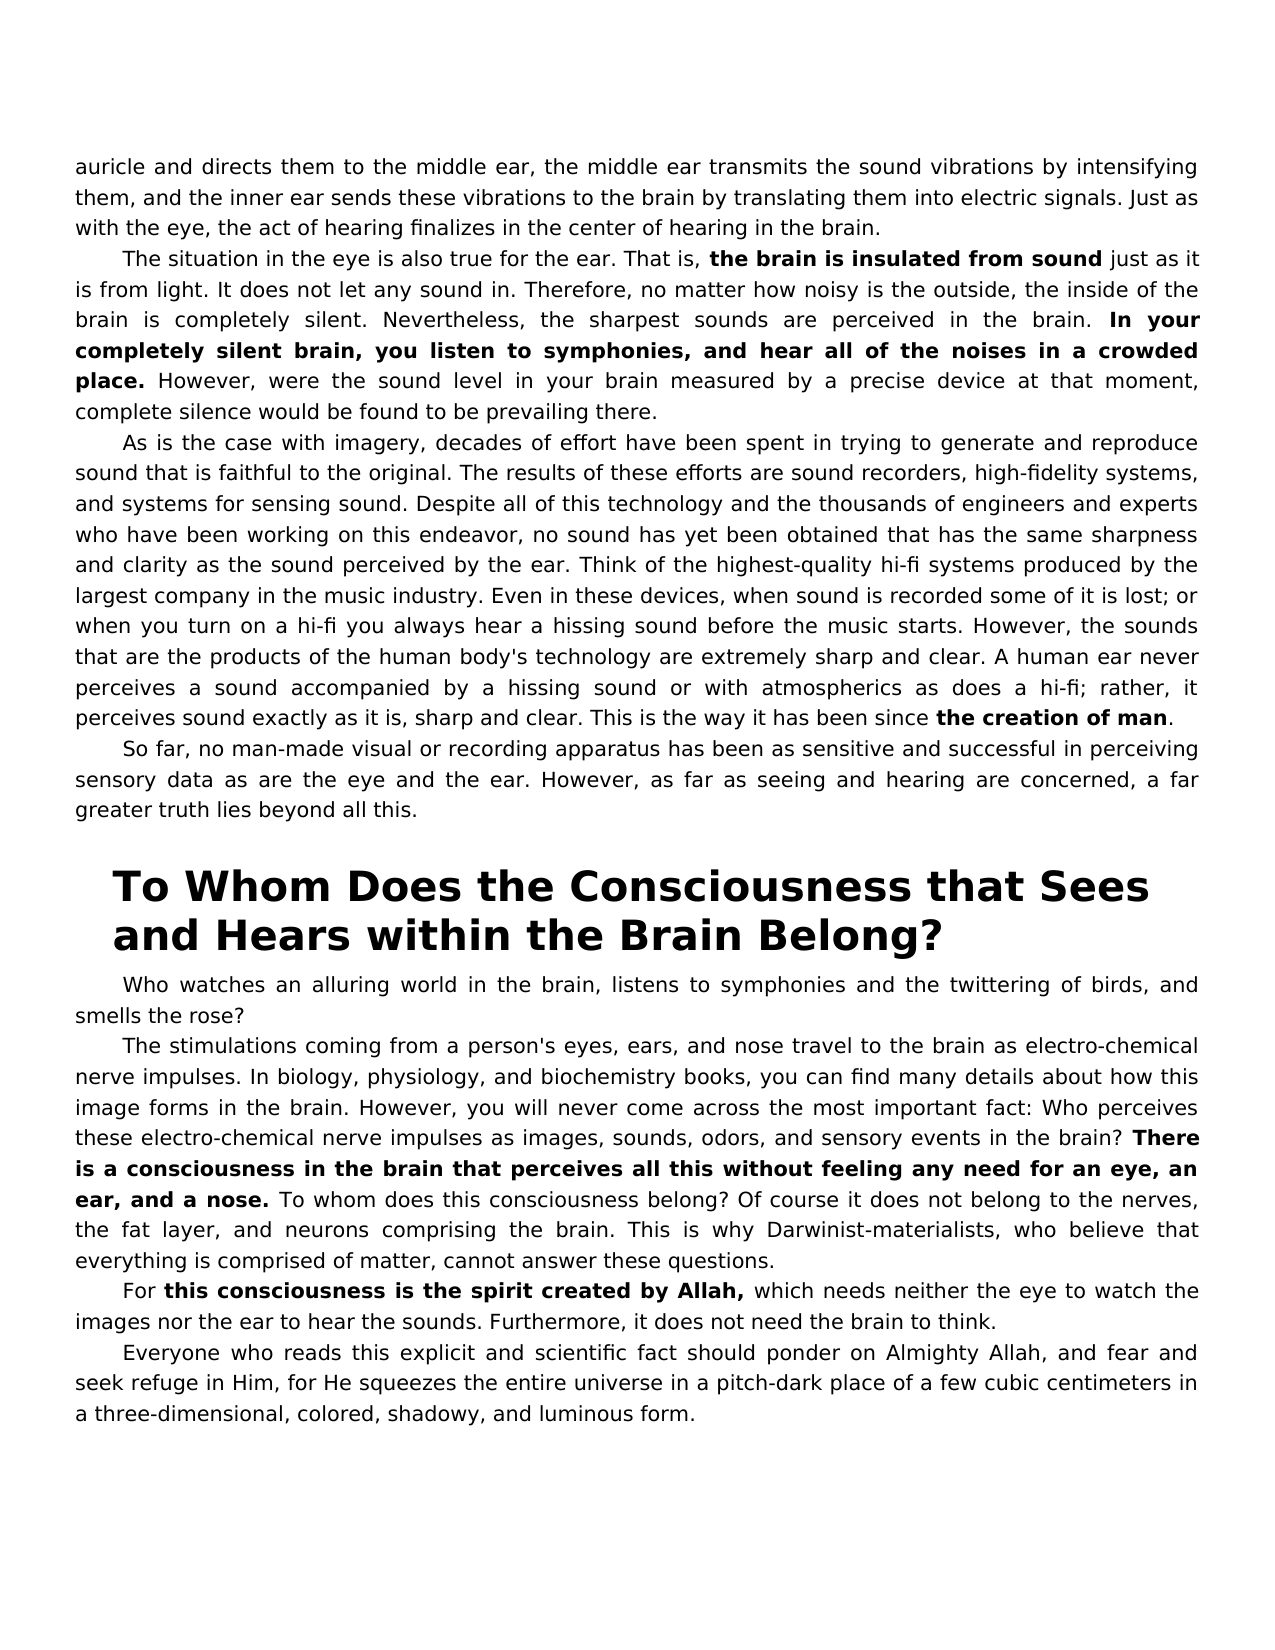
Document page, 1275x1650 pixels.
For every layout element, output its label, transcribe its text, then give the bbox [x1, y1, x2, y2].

text The situation in the eye is also true for the ear. That is, the brain is insulated from sound just as it is from light. It does not let any sound in. Therefore, no matter how noisy is the outside, the inside of the brain is completely silent. Nevertheless, the sharpest sounds are perceived in the brain. In your completely silent brain, you listen to symphonies, and hear all of the noises in a crowded place. However, were the sound level in your brain measured by a precise device at that moment, complete silence would be found to be prevailing there. [75, 242, 1200, 426]
text The stimulations coming from a person's eyes, ears, and nose travel to the brain as electro-chemical nerve impulses. In biology, physiology, and biochemistry books, you can find many details about how this image forms in the brain. However, you will never come across the most important fact: Who perceives these electro-chemical nerve impulses as images, sounds, odors, and sensory events in the brain? There is a consciousness in the brain that perceives all this without feeling any need for an eye, an ear, and a nose. To whom does this consciousness belong? Of course it does not belong to the nerves, the fat layer, and neurons comprising the brain. This is why Darwinist-materialists, who believe that everything is comprised of matter, cannot answer these questions. [75, 1029, 1200, 1274]
text Everyone who reads this explicit and scientific fact should ponder on Almighty Allah, and fear and seek refuge in Him, for He squeezes the entire universe in a pitch-dark place of a few cubic centimeters in a three-dimensional, colored, shadowy, and luminous form. [75, 1336, 1200, 1427]
text auricle and directs them to the middle ear, the middle ear transmits the sound vibrations by intensifying them, and the inner ear sends these vibrations to the brain by translating them into electric signals. Just as with the eye, the act of hearing finalizes in the center of hearing in the brain. [75, 150, 1200, 242]
text Who watches an alluring world in the brain, listens to symphonies and the twittering of birds, and smells the rose? [75, 968, 1200, 1029]
text For this consciousness is the spirit created by Allah, which needs neither the eye to watch the images nor the ear to hear the sounds. Furthermore, it does not need the brain to think. [75, 1274, 1200, 1336]
text So far, no man-made visual or recording apparatus has been as sensitive and successful in perceiving sensory data as are the eye and the ear. However, as far as seeing and hearing are concerned, a far greater truth lies beyond all this. [75, 732, 1200, 824]
text As is the case with imagery, decades of effort have been spent in trying to generate and reproduce sound that is faithful to the original. The results of these efforts are sound recorders, high-fidelity systems, and systems for sensing sound. Despite all of this technology and the thousands of engineers and experts who have been working on this endeavor, no sound has yet been obtained that has the same sharpness and clarity as the sound perceived by the ear. Think of the highest-quality hi-fi systems produced by the largest company in the music industry. Even in these devices, when sound is recorded some of it is lost; or when you turn on a hi-fi you always hear a hissing sound before the music starts. However, the sounds that are the products of the human body's technology are extremely sharp and clear. A human ear never perceives a sound accompanied by a hissing sound or with atmospherics as does a hi-fi; rather, it perceives sound exactly as it is, sharp and clear. This is the way it has been since the creation of man. [75, 426, 1200, 732]
subtitle To Whom Does the Consciousness that Sees and Hears within the Brain Belong? [112, 863, 1200, 960]
